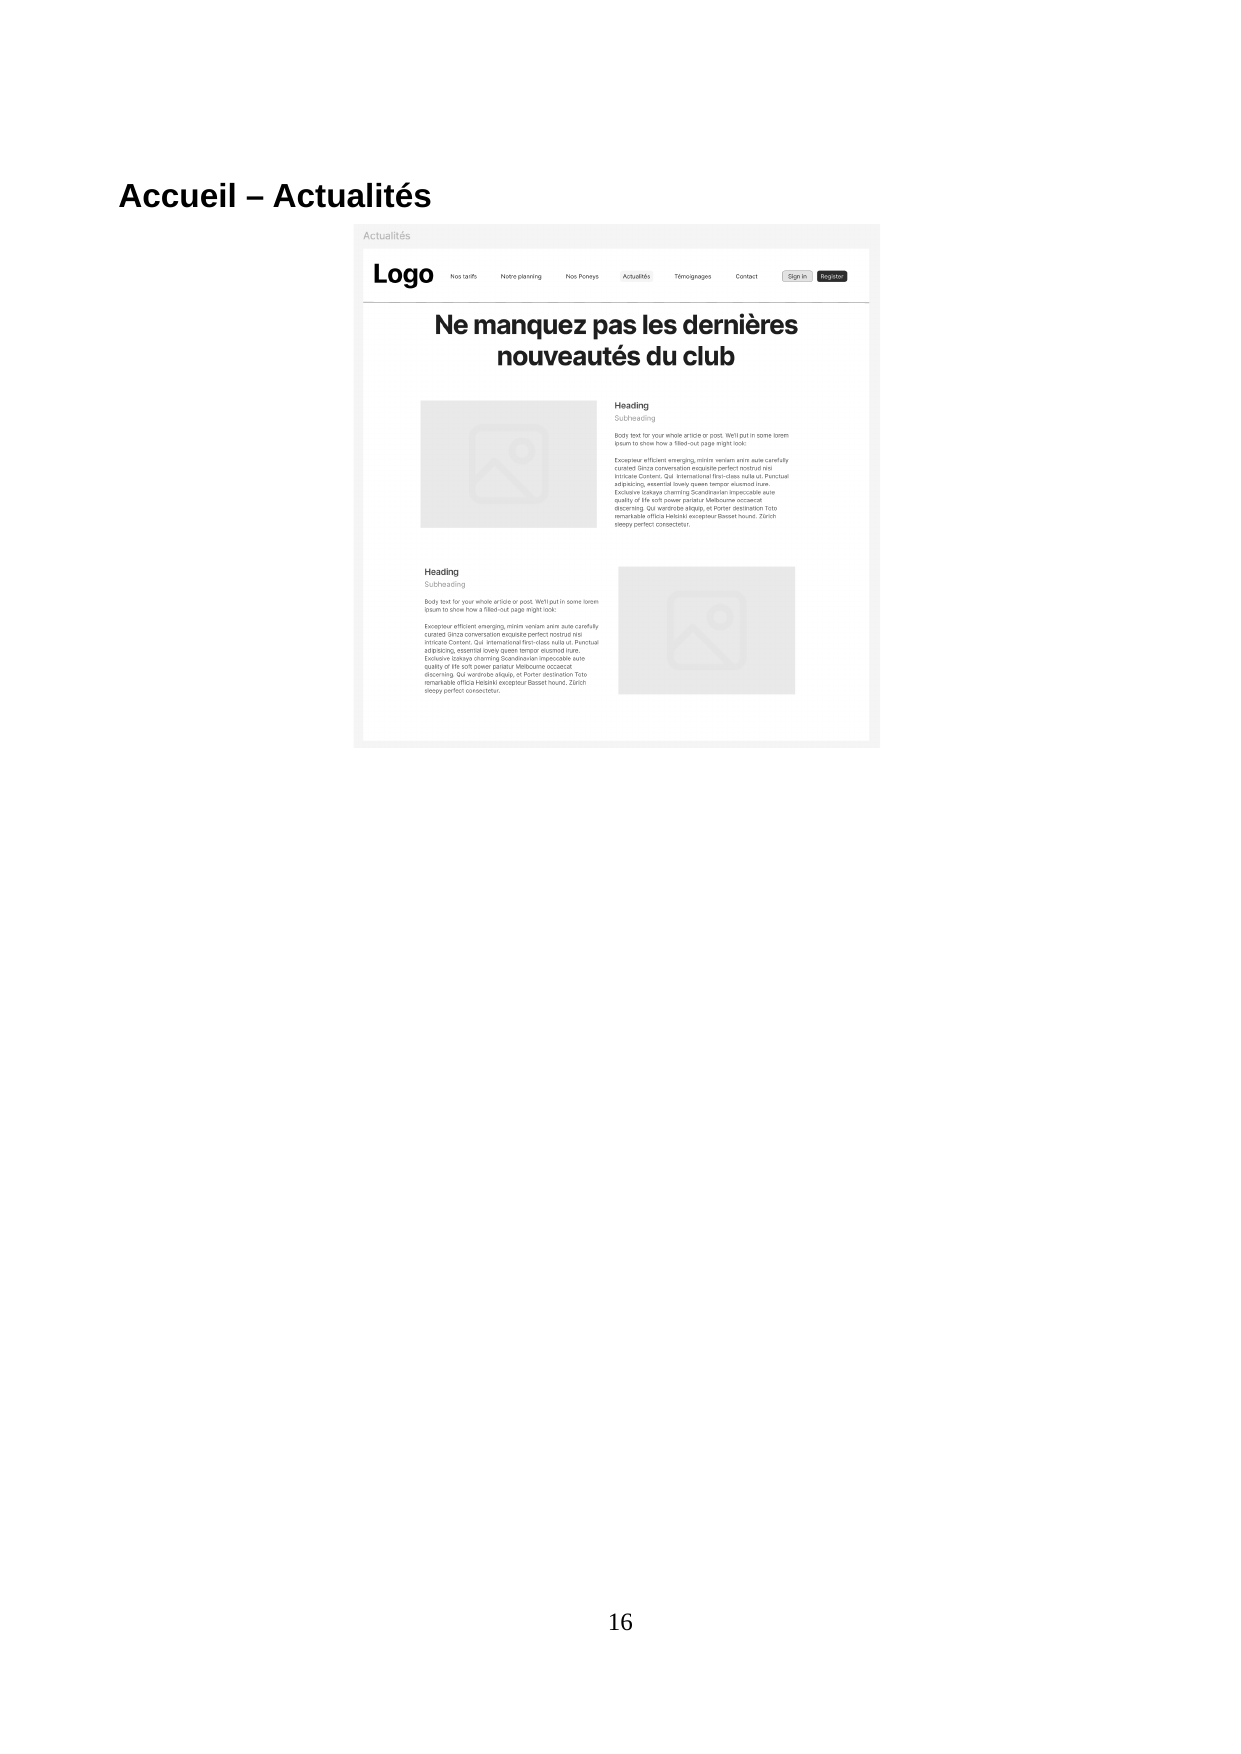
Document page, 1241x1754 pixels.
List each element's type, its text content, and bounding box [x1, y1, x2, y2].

picture [353, 224, 881, 748]
subtitle Accueil – Actualités [118, 176, 1122, 215]
